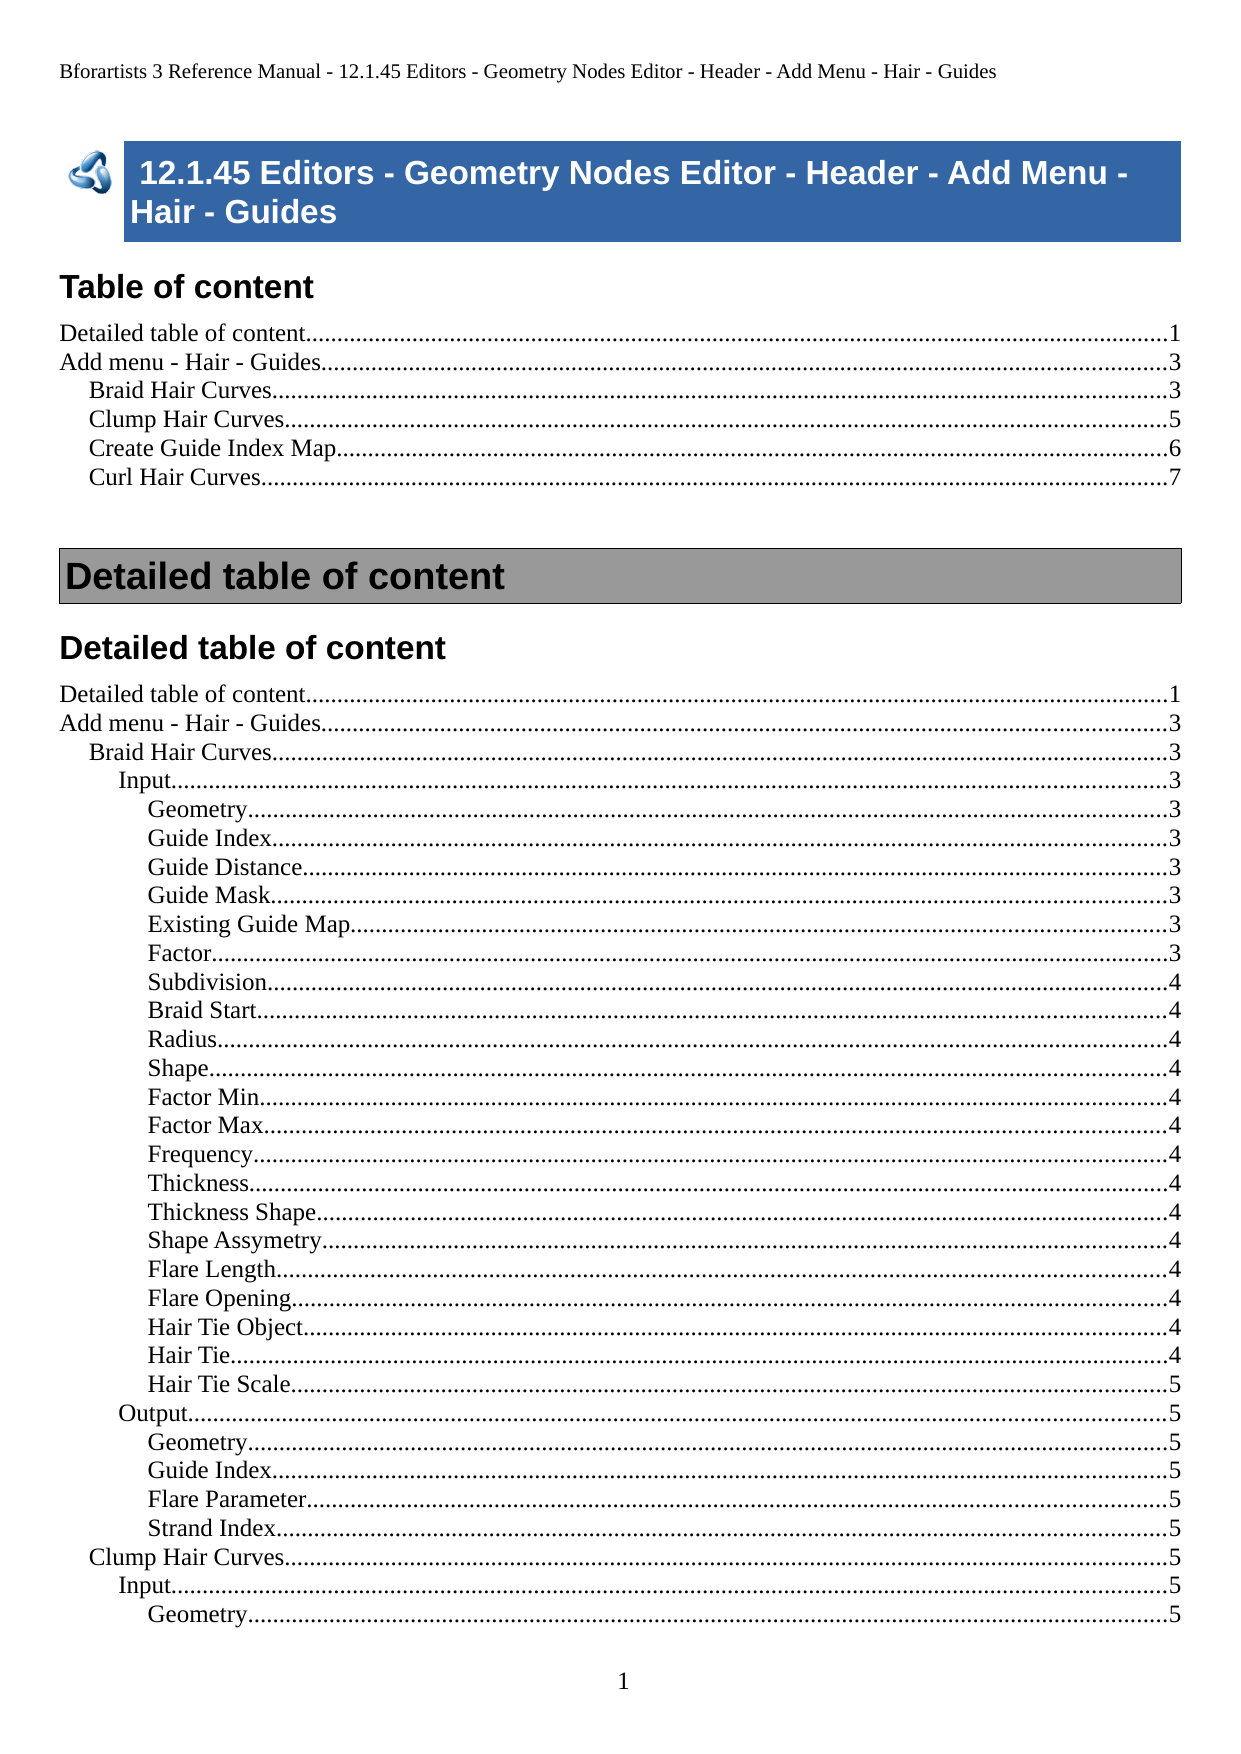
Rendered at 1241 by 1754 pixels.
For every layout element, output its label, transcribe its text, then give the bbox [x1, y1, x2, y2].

text Guide Index 3 [147, 823, 1181, 852]
text Flare Parameter 5 [147, 1484, 1181, 1513]
text Guide Mask 3 [147, 880, 1181, 909]
text Factor Min 4 [147, 1082, 1181, 1110]
text Hair Tie Scale 5 [147, 1369, 1181, 1398]
text Braid Start 4 [147, 995, 1181, 1024]
text Geometry 5 [147, 1427, 1181, 1455]
text Clump Hair Curves 5 [88, 1542, 1181, 1570]
text Braid Hair Curves 3 [88, 375, 1181, 404]
table_header Detailed table of content [60, 549, 1181, 603]
text Detailed table of content 1 [59, 679, 1181, 708]
text Input 3 [118, 765, 1181, 794]
text Flare Opening 4 [147, 1283, 1181, 1312]
table_header 12.1.45 Editors - Geometry Nodes Editor - Header - Add Menu - Hair - Guides [124, 141, 1181, 242]
text Subdivision 4 [147, 967, 1181, 995]
text Factor 3 [147, 938, 1181, 967]
subtitle Detailed table of content [59, 628, 1181, 667]
text Frequency 4 [147, 1139, 1181, 1168]
text Detailed table of content 1 [59, 318, 1181, 347]
text Existing Guide Map 3 [147, 909, 1181, 938]
text Add menu - Hair - Guides 3 [59, 708, 1181, 737]
text Hair Tie Object 4 [147, 1312, 1181, 1340]
text Add menu - Hair - Guides 3 [59, 347, 1181, 375]
text Guide Distance 3 [147, 852, 1181, 880]
text Create Guide Index Map 6 [88, 433, 1181, 462]
text Radius 4 [147, 1024, 1181, 1053]
text Geometry 3 [147, 794, 1181, 823]
text Flare Length 4 [147, 1254, 1181, 1283]
text Output 5 [118, 1398, 1181, 1427]
text Thickness 4 [147, 1168, 1181, 1197]
text Shape Assymetry 4 [147, 1225, 1181, 1254]
text Braid Hair Curves 3 [88, 737, 1181, 765]
subtitle Table of content [59, 267, 1181, 305]
text Curl Hair Curves 7 [88, 462, 1181, 490]
text Factor Max 4 [147, 1110, 1181, 1139]
text Thickness Shape 4 [147, 1197, 1181, 1225]
text Hair Tie 4 [147, 1340, 1181, 1369]
text Input 5 [118, 1570, 1181, 1599]
table_header [59, 141, 124, 242]
text Strand Index 5 [147, 1513, 1181, 1542]
text Guide Index 5 [147, 1455, 1181, 1484]
text Clump Hair Curves 5 [88, 404, 1181, 433]
text Geometry 5 [147, 1599, 1181, 1628]
text Shape 4 [147, 1053, 1181, 1082]
picture [65, 147, 114, 197]
